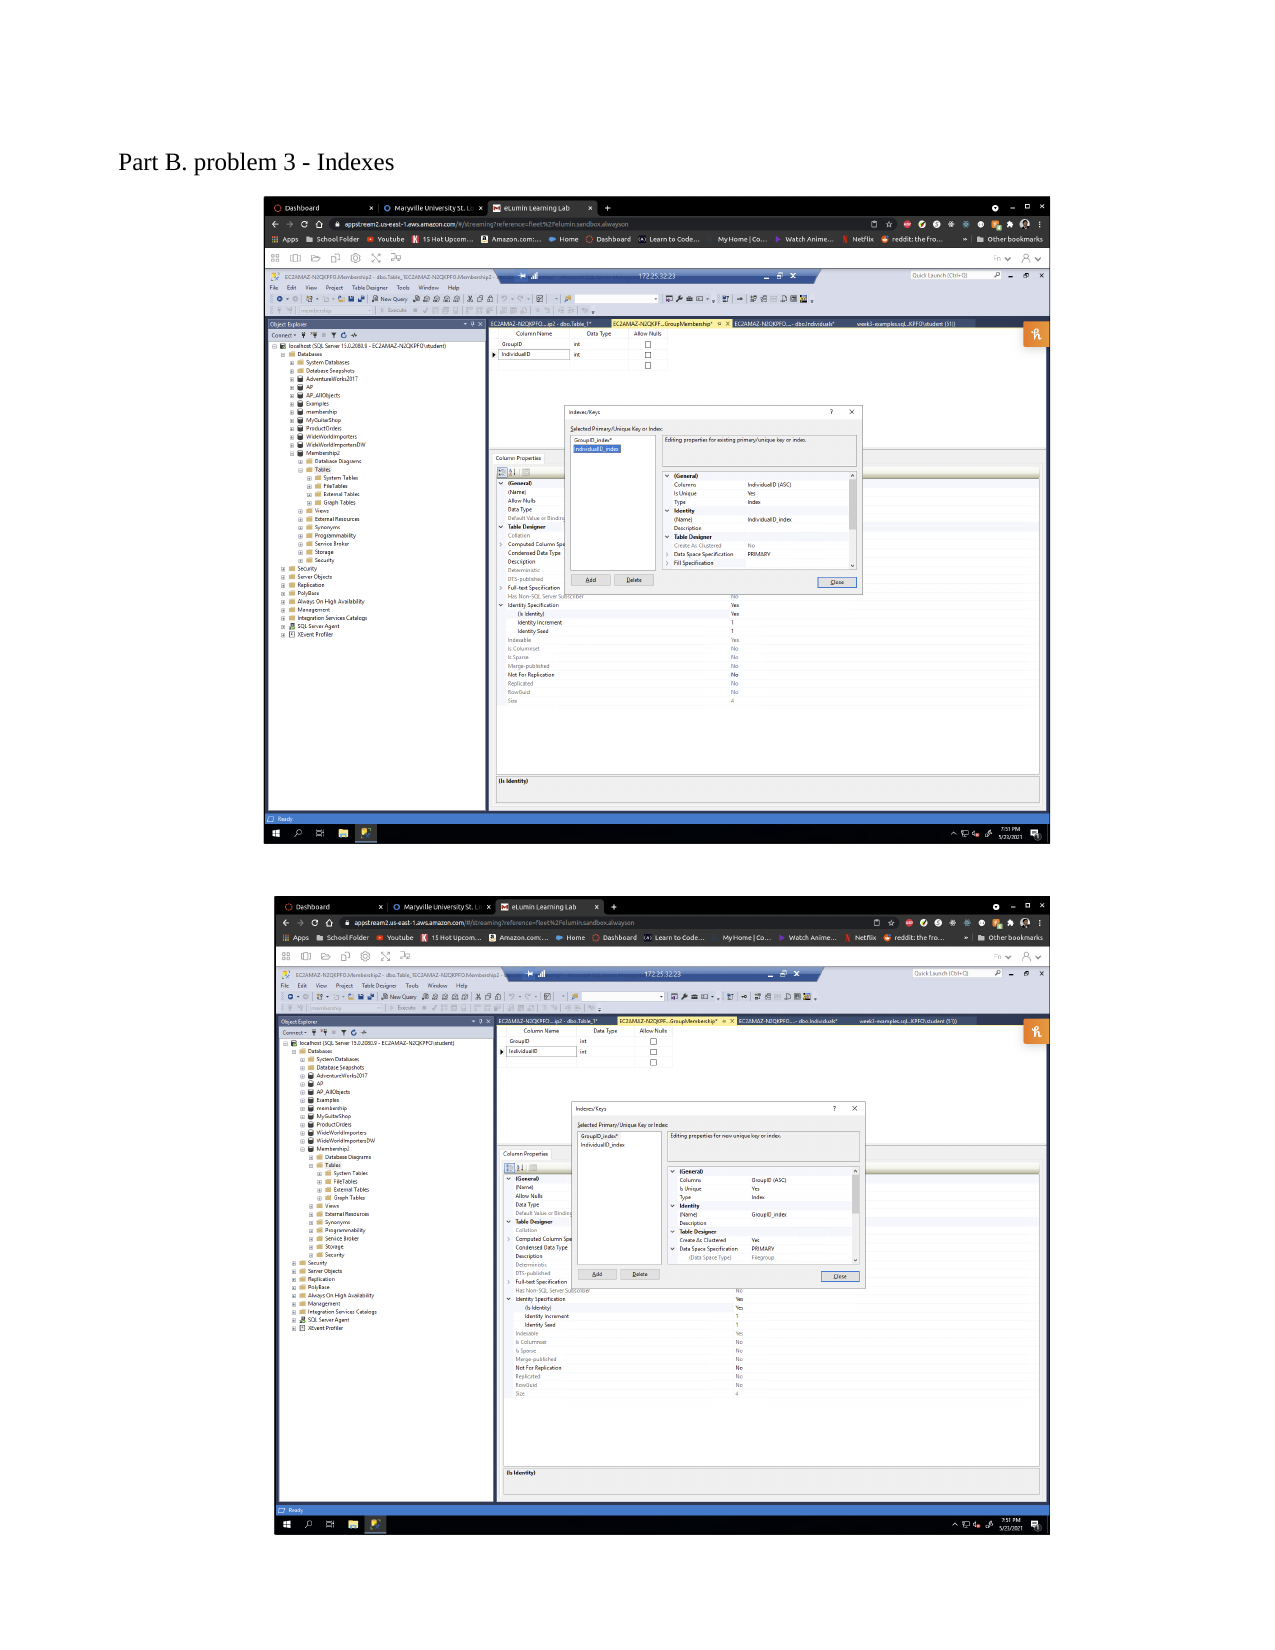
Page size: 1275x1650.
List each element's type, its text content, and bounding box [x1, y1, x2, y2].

picture [274, 896, 1050, 1535]
text Part B. problem 3 - Indexes [118, 147, 1157, 176]
picture [263, 196, 1050, 844]
